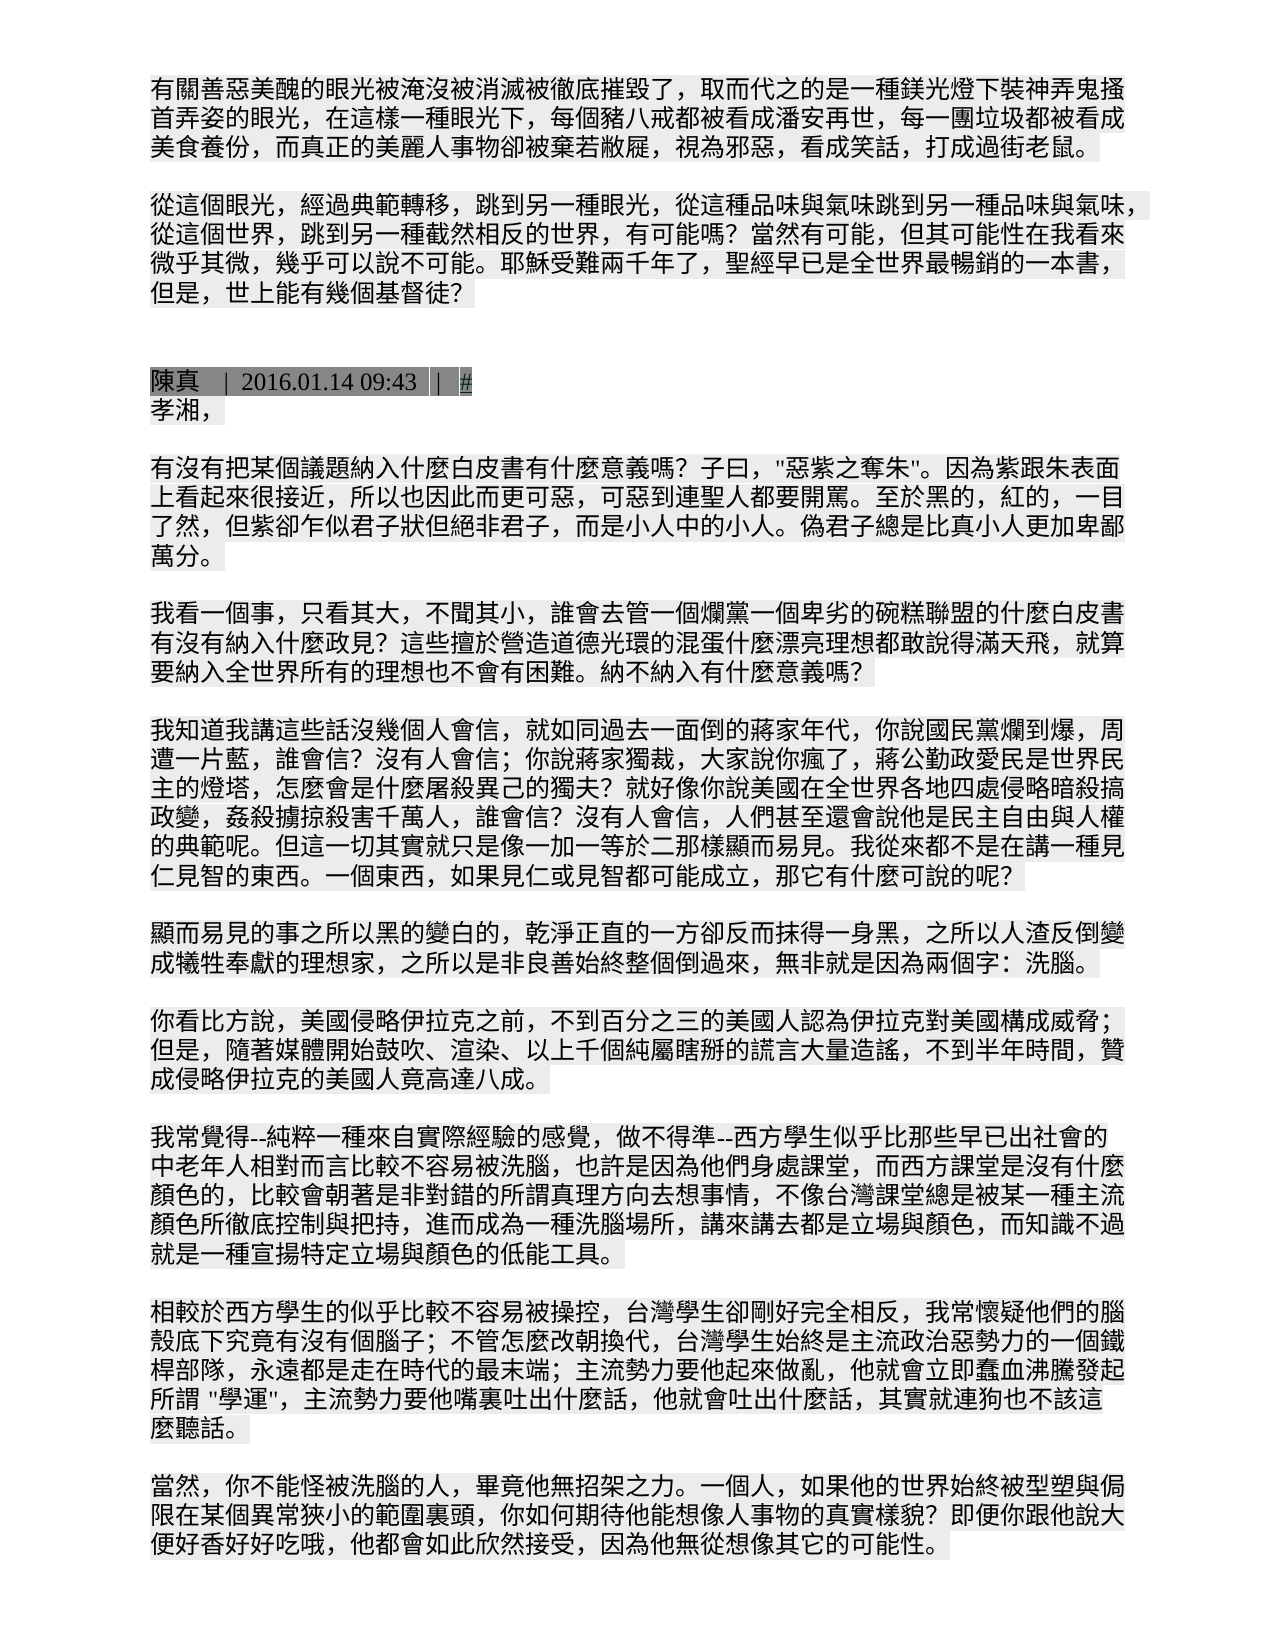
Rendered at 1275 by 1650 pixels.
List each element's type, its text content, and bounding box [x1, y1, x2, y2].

text 假設今天這裏不叫巴勒網，而是一種婚友聯誼社，本社所要講述的道理其實還是一模一樣，道理相通，全是在講一種有關欣賞的基本原理，理解美醜善惡。 "紀念若雪巴勒斯坦資訊網" 雖有資訊二字，但資訊本身是沒有多大意義的，重要的不是資訊，而是資訊的排列組合以及理解資訊的方式與態度。套句維根斯坦的話：資訊早已充足，我們並沒有要講出更多資訊，而是透過一切你所知已知的資訊的重新排列組合，你 "或許"(我是說或許，而且這個 "或許" 成功的可能性非常低，幾乎不可能)就會看到一個新的圖像，一個新世界。 黨外時，面對周遭所有人，最艱難回答的一句質疑與挑釁就是："請問國民黨政府哪一點不好？" 在這年代卻仍然一樣，人們大聲質問你："請問綠油油的勢力哪一點齷齪？" 這就好像有人罵你說："請問豬八戒哪一點醜?" 或是面對一團惡臭髒亂的垃圾及大便，人們卻罵你說： "請問哪一點髒亂?" 你將啞口無言。 為什麼如此顯而易見的事你卻看不見？難道我們面對的不是同一個景象、同一個豬八戒? 為什麼你可以 "看" 但卻看不見？ 維根斯坦有個我很喜歡的重要觀念叫seeing as. 光是seeing還不夠，如果不是眼睛瞎了，大家基本上都能seeing, 但是重點不是seeing,而是seeing as；不光是 "看"，而是要 "看成..."，如果是豬八戒，你就該把他看成一個豬八戒，而不是看成強尼戴普。 黨外時，我曾經以為，只要一一把所有謊言和偽裝拆穿，國民黨就會垮台，因此我從大一起就一直努力在寫一本 "罄竹難書國民黨"，一一列舉並拆穿國民黨的種種謊言包裝與敗行劣跡。後來我發現這樣沒用，因為人們根本不在乎真相，不在乎資訊，人們成見已定，(被主流媒體植入的)"心意" 已決，即便你提出天大的真相與資訊，都不足以動搖人們已被型塑的既定成見。 就比方說，你就算提出再多美國四處姦殺擄掠屠殺千萬人的侵略證據，人們依然不動分毫，依然把黑的 "看成" 白的，依然把相對良善一百萬倍的中國視為邪惡撒旦，卻把美國這個天字第一號恐怖魔鬼看成美麗天使。 讓人們 "看" 什麼很容易，但要讓他 "看成" 什麼卻幾乎不可能。維根斯坦認為，成功的關鍵並不光是在於講述者的 "能力"，更是在於接收者的 "意願"。這其實就跟傳教一樣，你講再多聖經條文，講再多耶穌的偉大事蹟都沒用，重點是聆聽者 "願不願意" 以那樣一種眼光看世界。 林孝信的告別式上，有個學生上台致詞，提到說林老師曾在課堂上講到thomas kuhn的典範轉移(paradigm shift)，讓他明白社會改變的可能性。我不知道林孝信課堂上究竟講些什麼，畢竟典範的轉移指的只是一種科學理論或科學觀的整體崩潰與取代的過程而無關乎社會。 當然，你可以拿它來類比。如果以此做為一種類比，那麼，"願意" 以 "某種眼光" 看世界，也許就可以說是一種 "典範的轉移"。一個傳教士講再多都沒用，關鍵是你究竟在不在乎、願不願意，你得願意以某種截然不同的眼光看世界，然後在同樣的資訊與事實上，你自然就會看到一個嶄新的世界而無須再知道更多的資訊。 阿扁從1990年開始竄起，憑著憨厚的笑容、淳樸的市井語言以及所謂形象良好的專業團隊及各種美妙理想包裝，迅速成為眾人追逐、仰慕到五體投地的政治明星。當他聲望來到顛峰儼然救世主時，我老早在1990年初就派給他一個外號叫 "天下第一號大壞蛋"，我說他是個好人好爸爸好丈夫，但他卻是最壞的一種政客類型。 在那長達十幾年的時間裏，經常有各界人士包括各種媒體來找我，甚至還追到英國來訪問，以為我手上握有阿扁的什麼內幕黑資料，因此才會違反眾人的基本認知，把一個美妙的理想家、政治家與救世主，形容為天字第一號大壞蛋。但我當然沒有阿扁的任何黑資料，我所知道的一切資訊，說不定比一般人還少。 那麼，為什麼 "觀看" 同樣一個人事物，我跟你卻 "看成" 截然相反的樣貌呢？原因就在於觀看世界背後的那個眼光而不是眼睛。眼睛我有你也有，有眼睛不稀奇，稀奇的是某一種有關善惡美醜的眼光被淹沒被消滅被徹底摧毀了，取而代之的是一種鎂光燈下裝神弄鬼搔首弄姿的眼光，在這樣一種眼光下，每個豬八戒都被看成潘安再世，每一團垃圾都被看成美食養份，而真正的美麗人事物卻被棄若敝屣，視為邪惡，看成笑話，打成過街老鼠。 從這個眼光，經過典範轉移，跳到另一種眼光，從這種品味與氣味跳到另一種品味與氣味，從這個世界，跳到另一種截然相反的世界，有可能嗎？當然有可能，但其可能性在我看來微乎其微，幾乎可以說不可能。耶穌受難兩千年了，聖經早已是全世界最暢銷的一本書，但是，世上能有幾個基督徒？ [150, 75, 1125, 308]
text 陳真 | 2016.01.14 09:43 | # [150, 367, 1125, 396]
text 孝湘， 有沒有把某個議題納入什麼白皮書有什麼意義嗎？子曰，"惡紫之奪朱"。因為紫跟朱表面上看起來很接近，所以也因此而更可惡，可惡到連聖人都要開罵。至於黑的，紅的，一目了然，但紫卻乍似君子狀但絕非君子，而是小人中的小人。偽君子總是比真小人更加卑鄙萬分。 我看一個事，只看其大，不聞其小，誰會去管一個爛黨一個卑劣的碗糕聯盟的什麼白皮書有沒有納入什麼政見？這些擅於營造道德光環的混蛋什麼漂亮理想都敢說得滿天飛，就算要納入全世界所有的理想也不會有困難。納不納入有什麼意義嗎？ 我知道我講這些話沒幾個人會信，就如同過去一面倒的蔣家年代，你說國民黨爛到爆，周遭一片藍，誰會信？沒有人會信；你說蔣家獨裁，大家說你瘋了，蔣公勤政愛民是世界民主的燈塔，怎麼會是什麼屠殺異己的獨夫？就好像你說美國在全世界各地四處侵略暗殺搞政變，姦殺擄掠殺害千萬人，誰會信？沒有人會信，人們甚至還會說他是民主自由與人權的典範呢。但這一切其實就只是像一加一等於二那樣顯而易見。我從來都不是在講一種見仁見智的東西。一個東西，如果見仁或見智都可能成立，那它有什麼可說的呢？ 顯而易見的事之所以黑的變白的，乾淨正直的一方卻反而抹得一身黑，之所以人渣反倒變成犧牲奉獻的理想家，之所以是非良善始終整個倒過來，無非就是因為兩個字：洗腦。 你看比方說，美國侵略伊拉克之前，不到百分之三的美國人認為伊拉克對美國構成威脅；但是，隨著媒體開始鼓吹、渲染、以上千個純屬瞎掰的謊言大量造謠，不到半年時間，贊成侵略伊拉克的美國人竟高達八成。 我常覺得--純粹一種來自實際經驗的感覺，做不得準--西方學生似乎比那些早已出社會的中老年人相對而言比較不容易被洗腦，也許是因為他們身處課堂，而西方課堂是沒有什麼顏色的，比較會朝著是非對錯的所謂真理方向去想事情，不像台灣課堂總是被某一種主流顏色所徹底控制與把持，進而成為一種洗腦場所，講來講去都是立場與顏色，而知識不過就是一種宣揚特定立場與顏色的低能工具。 相較於西方學生的似乎比較不容易被操控，台灣學生卻剛好完全相反，我常懷疑他們的腦殼底下究竟有沒有個腦子；不管怎麼改朝換代，台灣學生始終是主流政治惡勢力的一個鐵桿部隊，永遠都是走在時代的最末端；主流勢力要他起來做亂，他就會立即蠢血沸騰發起所謂 "學運"，主流勢力要他嘴裏吐出什麼話，他就會吐出什麼話，其實就連狗也不該這麼聽話。 當然，你不能怪被洗腦的人，畢竟他無招架之力。一個人，如果他的世界始終被型塑與侷限在某個異常狹小的範圍裏頭，你如何期待他能想像人事物的真實樣貌？即便你跟他說大便好香好好吃哦，他都會如此欣然接受，因為他無從想像其它的可能性。 [150, 396, 1125, 1560]
